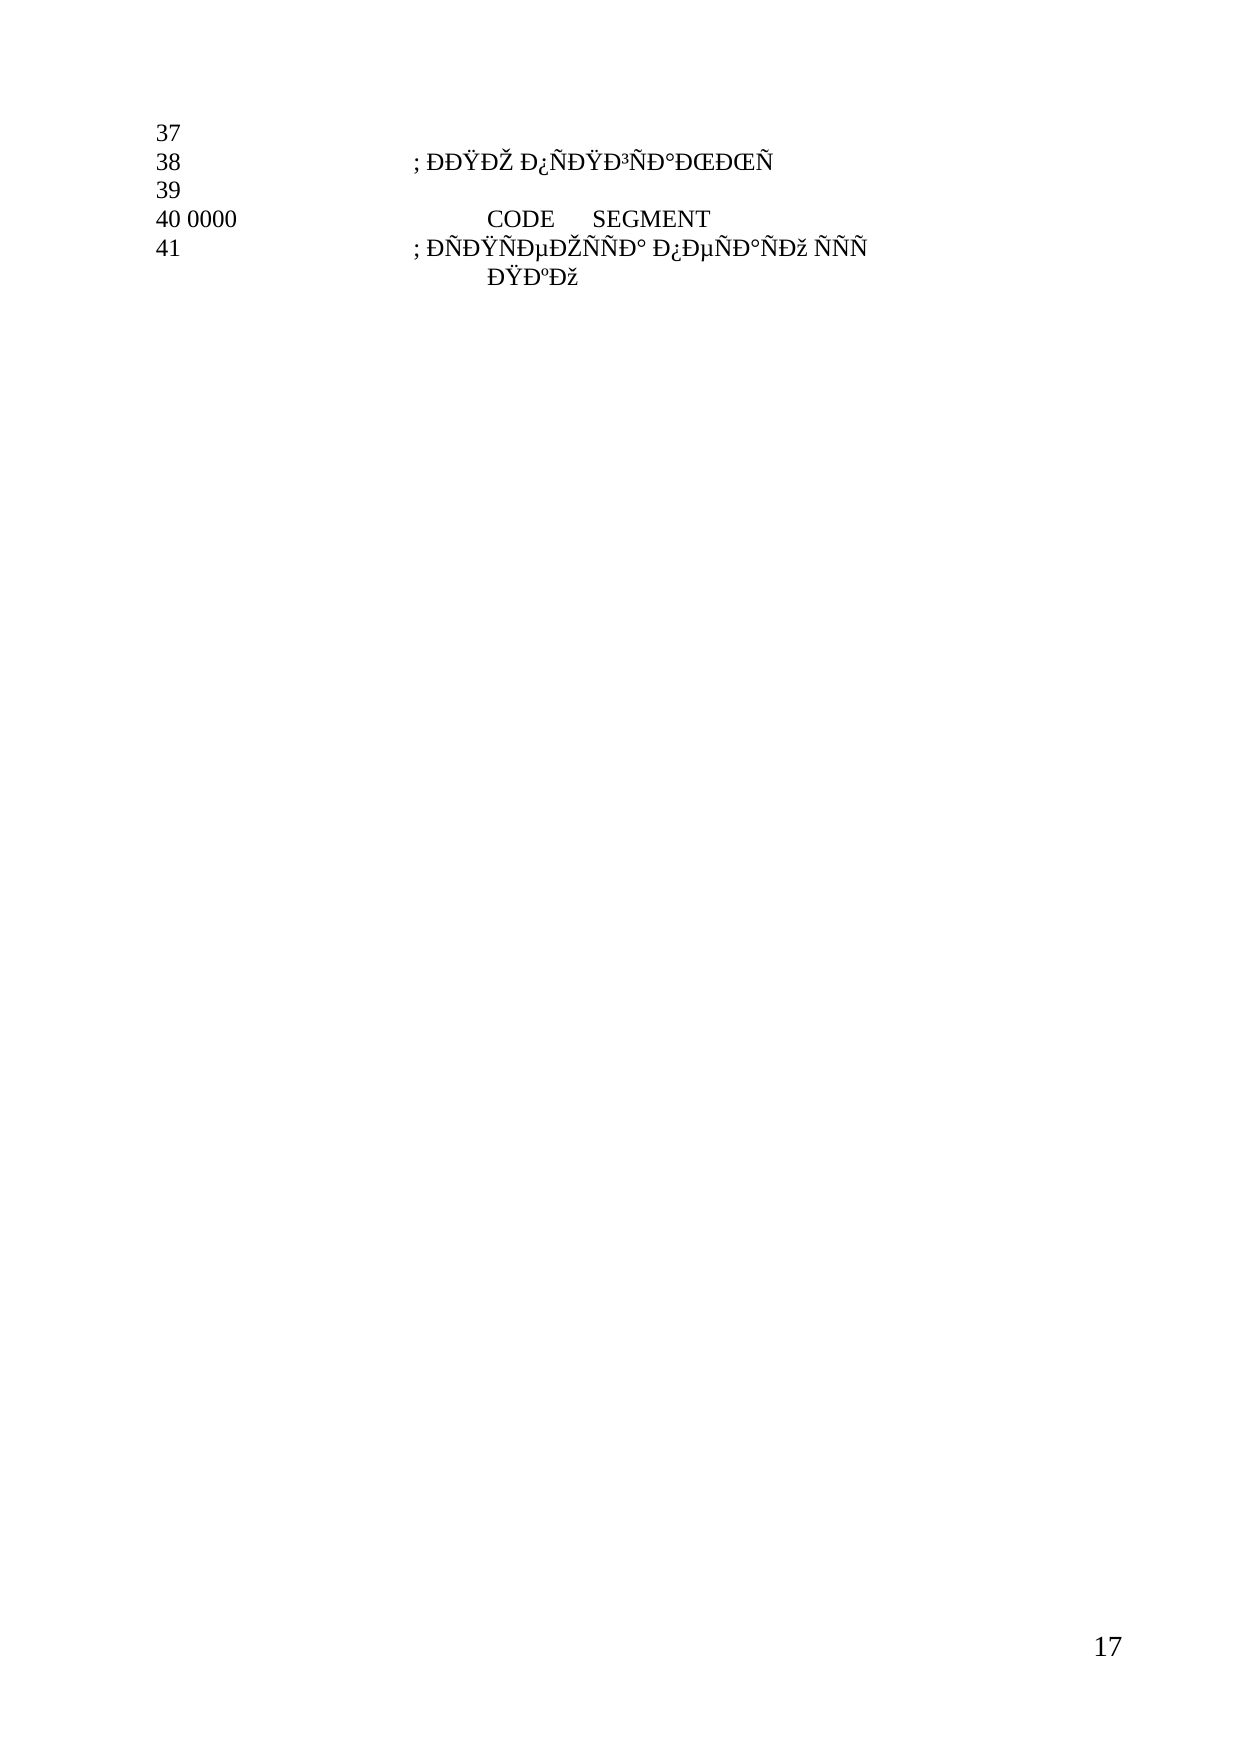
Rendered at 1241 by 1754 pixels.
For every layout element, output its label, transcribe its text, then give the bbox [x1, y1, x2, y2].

text ÐŸÐºÐž [118, 262, 1122, 291]
text 39 [118, 176, 1122, 204]
text 38 ; ÐÐŸÐŽ Ð¿ÑÐŸÐ³ÑÐ°ÐŒÐŒÑ [118, 147, 1122, 176]
text 41 ; ÐÑÐŸÑÐµÐŽÑÑÐ° Ð¿ÐµÑÐ°ÑÐž ÑÑÑ [118, 233, 1122, 262]
text 37 [118, 118, 1122, 147]
text 40 0000 CODE SEGMENT [118, 204, 1122, 233]
